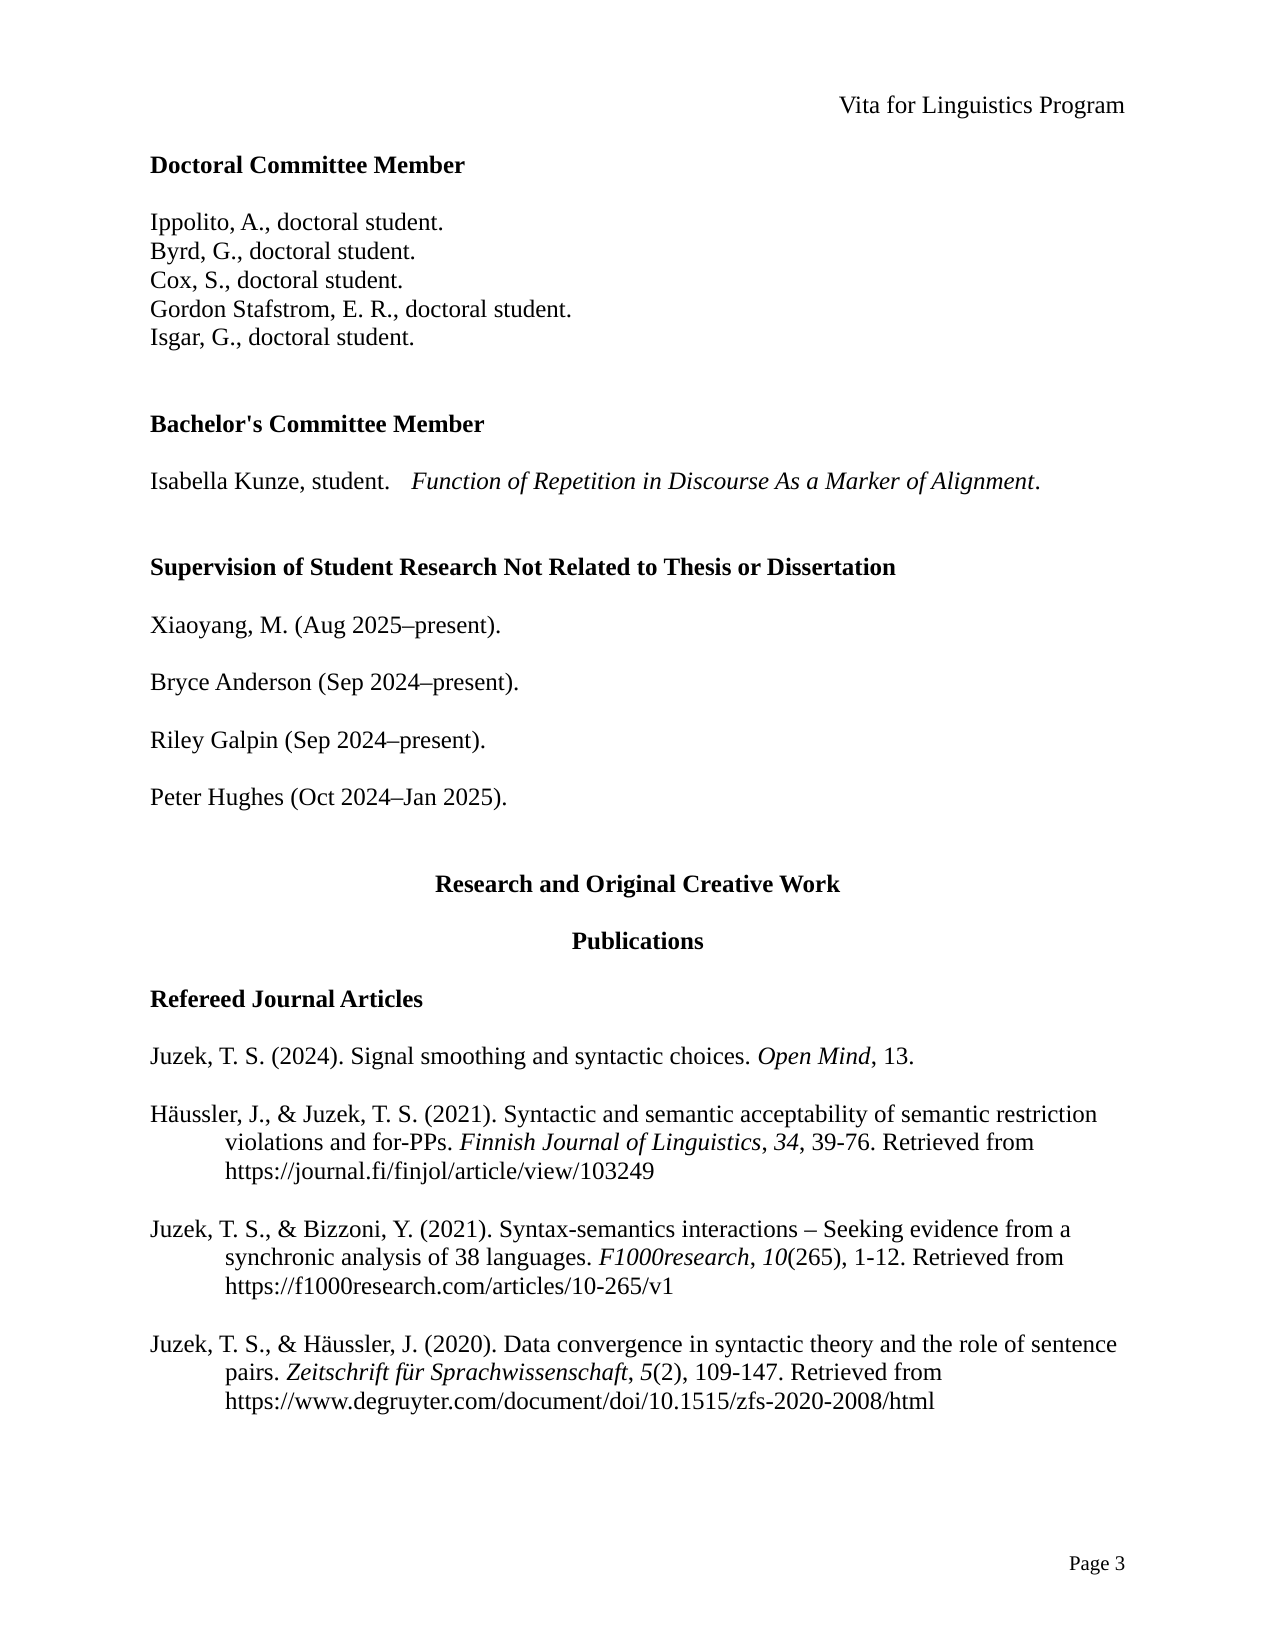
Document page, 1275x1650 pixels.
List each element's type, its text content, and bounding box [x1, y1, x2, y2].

text Refereed Journal Articles [150, 984, 1125, 1012]
text Doctoral Committee Member [150, 150, 1125, 179]
text Riley Galpin (Sep 2024–present). [150, 725, 1125, 754]
text Ippolito, A., doctoral student. [150, 207, 1125, 236]
text Häussler, J., & Juzek, T. S. (2021). Syntactic and semantic acceptability of semantic restriction violations and for-PPs. Finnish Journal of Linguistics, 34, 39-76. Retrieved from https://journal.fi/finjol/article/view/103249 [150, 1099, 1125, 1185]
text Peter Hughes (Oct 2024–Jan 2025). [150, 782, 1125, 811]
text Byrd, G., doctoral student. [150, 236, 1125, 265]
text Supervision of Student Research Not Related to Thesis or Dissertation [150, 552, 1125, 581]
text Bryce Anderson (Sep 2024–present). [150, 667, 1125, 696]
text Gordon Stafstrom, E. R., doctoral student. [150, 294, 1125, 322]
text Publications [150, 926, 1125, 955]
text Isgar, G., doctoral student. [150, 322, 1125, 351]
text Research and Original Creative Work [150, 869, 1125, 897]
text Juzek, T. S., & Häussler, J. (2020). Data convergence in syntactic theory and the role of sentence pairs. Zeitschrift für Sprachwissenschaft, 5(2), 109-147. Retrieved from https://www.degruyter.com/document/doi/10.1515/zfs-2020-2008/html [150, 1329, 1125, 1415]
text Xiaoyang, M. (Aug 2025–present). [150, 610, 1125, 639]
text Juzek, T. S., & Bizzoni, Y. (2021). Syntax-semantics interactions – Seeking evidence from a synchronic analysis of 38 languages. F1000research, 10(265), 1-12. Retrieved from https://f1000research.com/articles/10-265/v1 [150, 1214, 1125, 1300]
text Isabella Kunze, student. Function of Repetition in Discourse As a Marker of Alignment. [150, 466, 1125, 495]
text Bachelor's Committee Member [150, 409, 1125, 437]
text Cox, S., doctoral student. [150, 265, 1125, 294]
text Juzek, T. S. (2024). Signal smoothing and syntactic choices. Open Mind, 13. [150, 1041, 1125, 1070]
